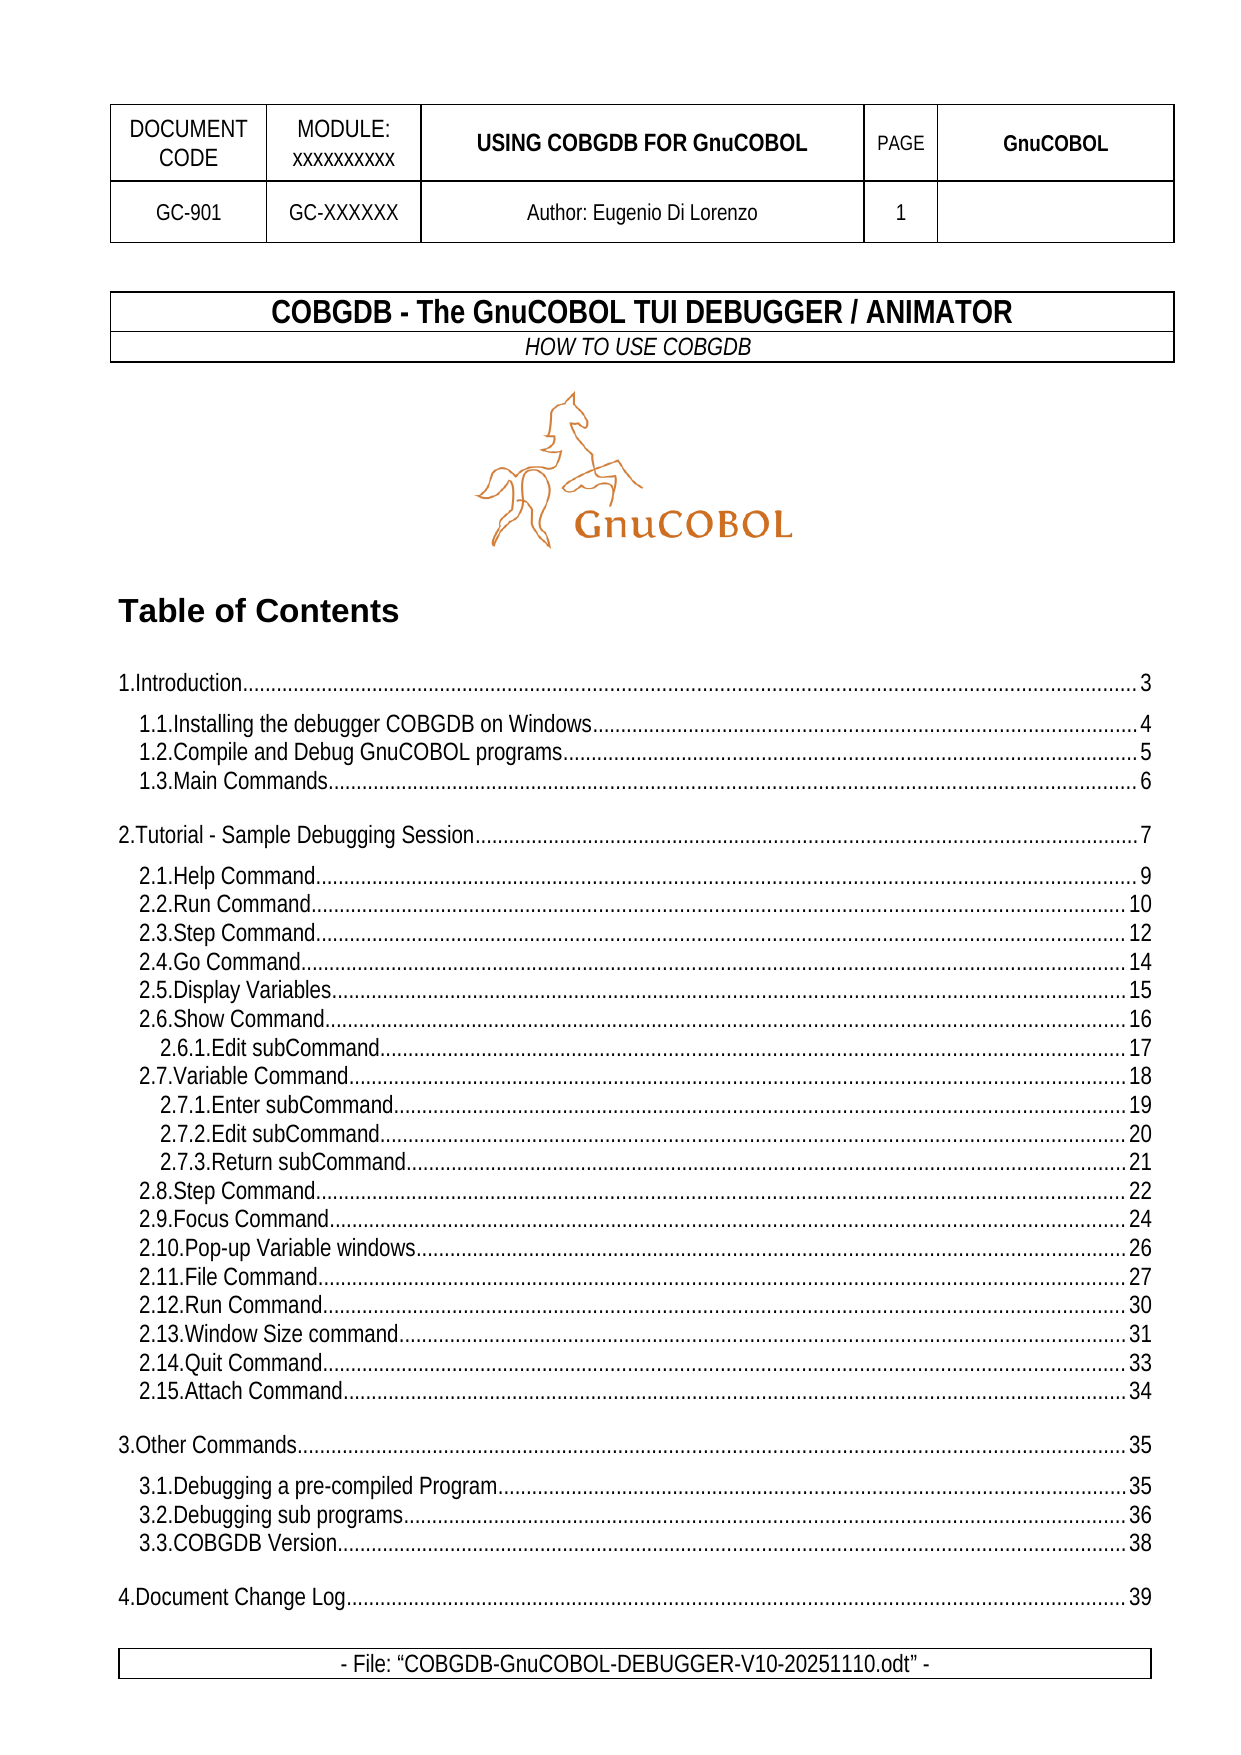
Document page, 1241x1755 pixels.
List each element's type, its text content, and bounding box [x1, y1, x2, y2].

table_cell HOW TO USE COBGDB [111, 332, 1173, 361]
text 1.Introduction 3 [118, 667, 1152, 696]
text 2.2.Run Command 10 [139, 889, 1152, 918]
text 2.14.Quit Command 33 [139, 1348, 1152, 1376]
text 1.2.Compile and Debug GnuCOBOL programs 5 [139, 737, 1152, 766]
text 1.1.Installing the debugger COBGDB on Windows 4 [139, 709, 1152, 737]
text 2.1.Help Command 9 [139, 861, 1152, 889]
text 3.2.Debugging sub programs 36 [139, 1500, 1152, 1528]
text 2.9.Focus Command 24 [139, 1204, 1152, 1233]
text 2.6.Show Command 16 [139, 1004, 1152, 1033]
text 2.7.1.Enter subCommand 19 [160, 1090, 1152, 1118]
text 2.4.Go Command 14 [139, 947, 1152, 975]
text 2.7.Variable Command 18 [139, 1061, 1152, 1090]
text 2.7.2.Edit subCommand 20 [160, 1118, 1152, 1147]
text 2.5.Display Variables 15 [139, 975, 1152, 1004]
text 1.3.Main Commands 6 [139, 766, 1152, 794]
text 2.6.1.Edit subCommand 17 [160, 1033, 1152, 1061]
text 2.11.File Command 27 [139, 1262, 1152, 1290]
text 2.7.3.Return subCommand 21 [160, 1147, 1152, 1176]
text 3.3.COBGDB Version 38 [139, 1528, 1152, 1557]
text 2.3.Step Command 12 [139, 918, 1152, 947]
text 2.10.Pop-up Variable windows 26 [139, 1233, 1152, 1262]
table_header COBGDB - The GnuCOBOL TUI DEBUGGER / ANIMATOR [111, 293, 1173, 331]
text 3.Other Commands 35 [118, 1430, 1152, 1459]
text 2.12.Run Command 30 [139, 1290, 1152, 1319]
text 3.1.Debugging a pre-compiled Program 35 [139, 1471, 1152, 1500]
text 2.13.Window Size command 31 [139, 1319, 1152, 1348]
text 2.15.Attach Command 34 [139, 1376, 1152, 1405]
picture [471, 390, 793, 550]
text 4.Document Change Log 39 [118, 1582, 1152, 1611]
text 2.8.Step Command 22 [139, 1176, 1152, 1204]
text 2.Tutorial - Sample Debugging Session 7 [118, 819, 1152, 848]
subtitle Table of Contents [118, 592, 1152, 630]
